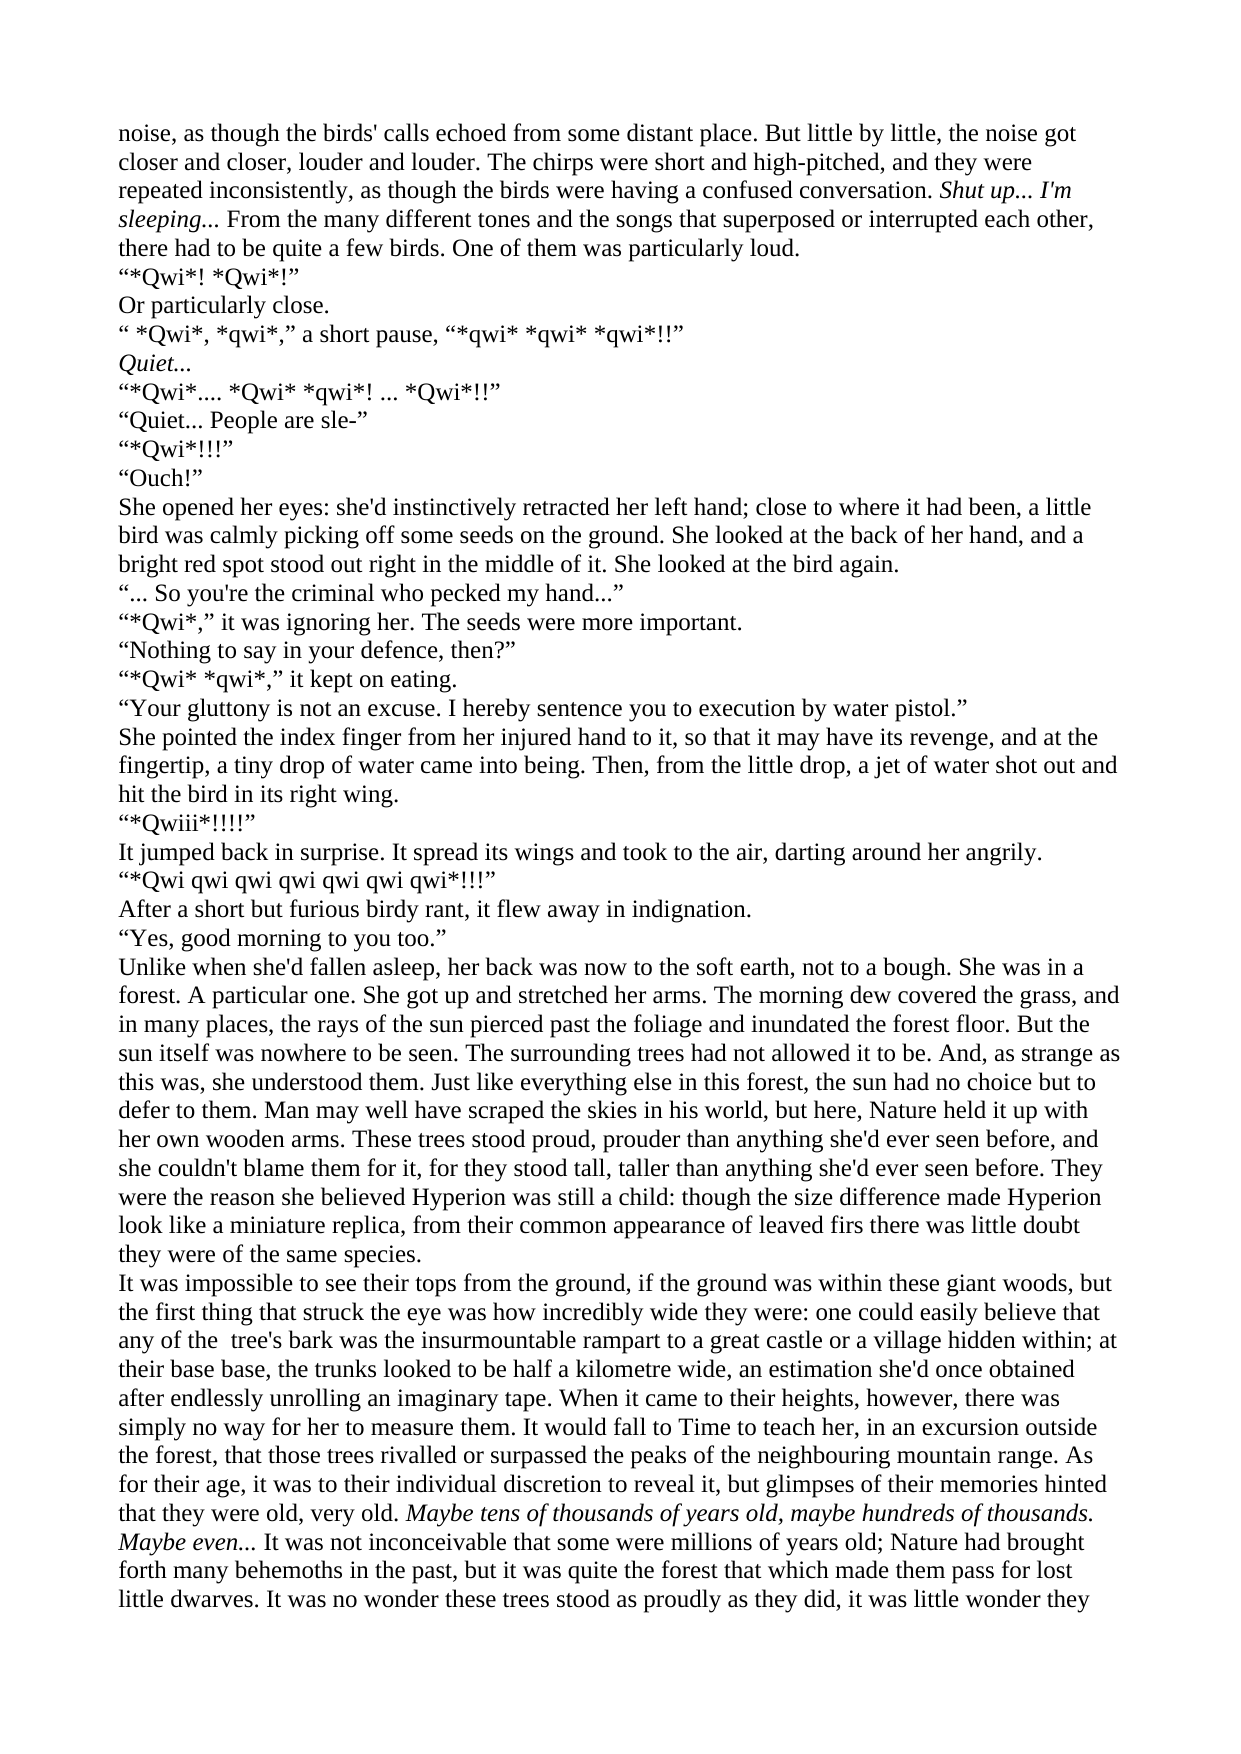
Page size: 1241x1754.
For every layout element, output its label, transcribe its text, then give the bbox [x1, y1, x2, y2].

text “*Qwi*,” it was ignoring her. The seeds were more important. [118, 607, 1122, 636]
text “*Qwi* *qwi*,” it kept on eating. [118, 664, 1122, 693]
text “Quiet... People are sle-” [118, 406, 1122, 434]
text It jumped back in surprise. It spread its wings and took to the air, darting around her angrily. [118, 837, 1122, 866]
text “Ouch!” [118, 463, 1122, 492]
text Unlike when she'd fallen asleep, her back was now to the soft earth, not to a bough. She was in a forest. A particular one. She got up and stretched her arms. The morning dew covered the grass, and in many places, the rays of the sun pierced past the foliage and inundated the forest floor. But the sun itself was nowhere to be seen. The surrounding trees had not allowed it to be. And, as strange as this was, she understood them. Just like everything else in this forest, the sun had no choice but to defer to them. Man may well have scraped the skies in his world, but here, Nature held it up with her own wooden arms. These trees stood proud, prouder than anything she'd ever seen before, and she couldn't blame them for it, for they stood tall, taller than anything she'd ever seen before. They were the reason she believed Hyperion was still a child: though the size difference made Hyperion look like a miniature replica, from their common appearance of leaved firs there was little doubt they were of the same species. [118, 952, 1122, 1268]
text “Yes, good morning to you too.” [118, 923, 1122, 952]
text Quiet... [118, 348, 1122, 377]
text It was impossible to see their tops from the ground, if the ground was within these giant woods, but the first thing that struck the eye was how incredibly wide they were: one could easily believe that any of the tree's bark was the insurmountable rampart to a great castle or a village hidden within; at their base base, the trunks looked to be half a kilometre wide, an estimation she'd once obtained after endlessly unrolling an imaginary tape. When it came to their heights, however, there was simply no way for her to measure them. It would fall to Time to teach her, in an excursion outside the forest, that those trees rivalled or surpassed the peaks of the neighbouring mountain range. As for their age, it was to their individual discretion to reveal it, but glimpses of their memories hinted that they were old, very old. Maybe tens of thousands of years old, maybe hundreds of thousands. Maybe even... It was not inconceivable that some were millions of years old; Nature had brought forth many behemoths in the past, but it was quite the forest that which made them pass for lost little dwarves. It was no wonder these trees stood as proudly as they did, it was little wonder they [118, 1268, 1122, 1613]
text After a short but furious birdy rant, it flew away in indignation. [118, 894, 1122, 923]
text “ *Qwi*, *qwi*,” a short pause, “*qwi* *qwi* *qwi*!!” [118, 319, 1122, 348]
text “Nothing to say in your defence, then?” [118, 636, 1122, 664]
text “... So you're the criminal who pecked my hand...” [118, 578, 1122, 607]
text She opened her eyes: she'd instinctively retracted her left hand; close to where it had been, a little bird was calmly picking off some seeds on the ground. She looked at the back of her hand, and a bright red spot stood out right in the middle of it. She looked at the bird again. [118, 492, 1122, 578]
text noise, as though the birds' calls echoed from some distant place. But little by little, the noise got closer and closer, louder and louder. The chirps were short and high-pitched, and they were repeated inconsistently, as though the birds were having a confused conversation. Shut up... I'm sleeping... From the many different tones and the songs that superposed or interrupted each other, there had to be quite a few birds. One of them was particularly loud. [118, 118, 1122, 262]
text “*Qwi qwi qwi qwi qwi qwi qwi*!!!” [118, 866, 1122, 894]
text “*Qwi*.... *Qwi* *qwi*! ... *Qwi*!!” [118, 377, 1122, 406]
text “*Qwi*! *Qwi*!” [118, 262, 1122, 291]
text “Your gluttony is not an excuse. I hereby sentence you to execution by water pistol.” [118, 693, 1122, 722]
text She pointed the index finger from her injured hand to it, so that it may have its revenge, and at the fingertip, a tiny drop of water came into being. Then, from the little drop, a jet of water shot out and hit the bird in its right wing. [118, 722, 1122, 808]
text “*Qwiii*!!!!” [118, 808, 1122, 837]
text “*Qwi*!!!” [118, 434, 1122, 463]
text Or particularly close. [118, 291, 1122, 319]
